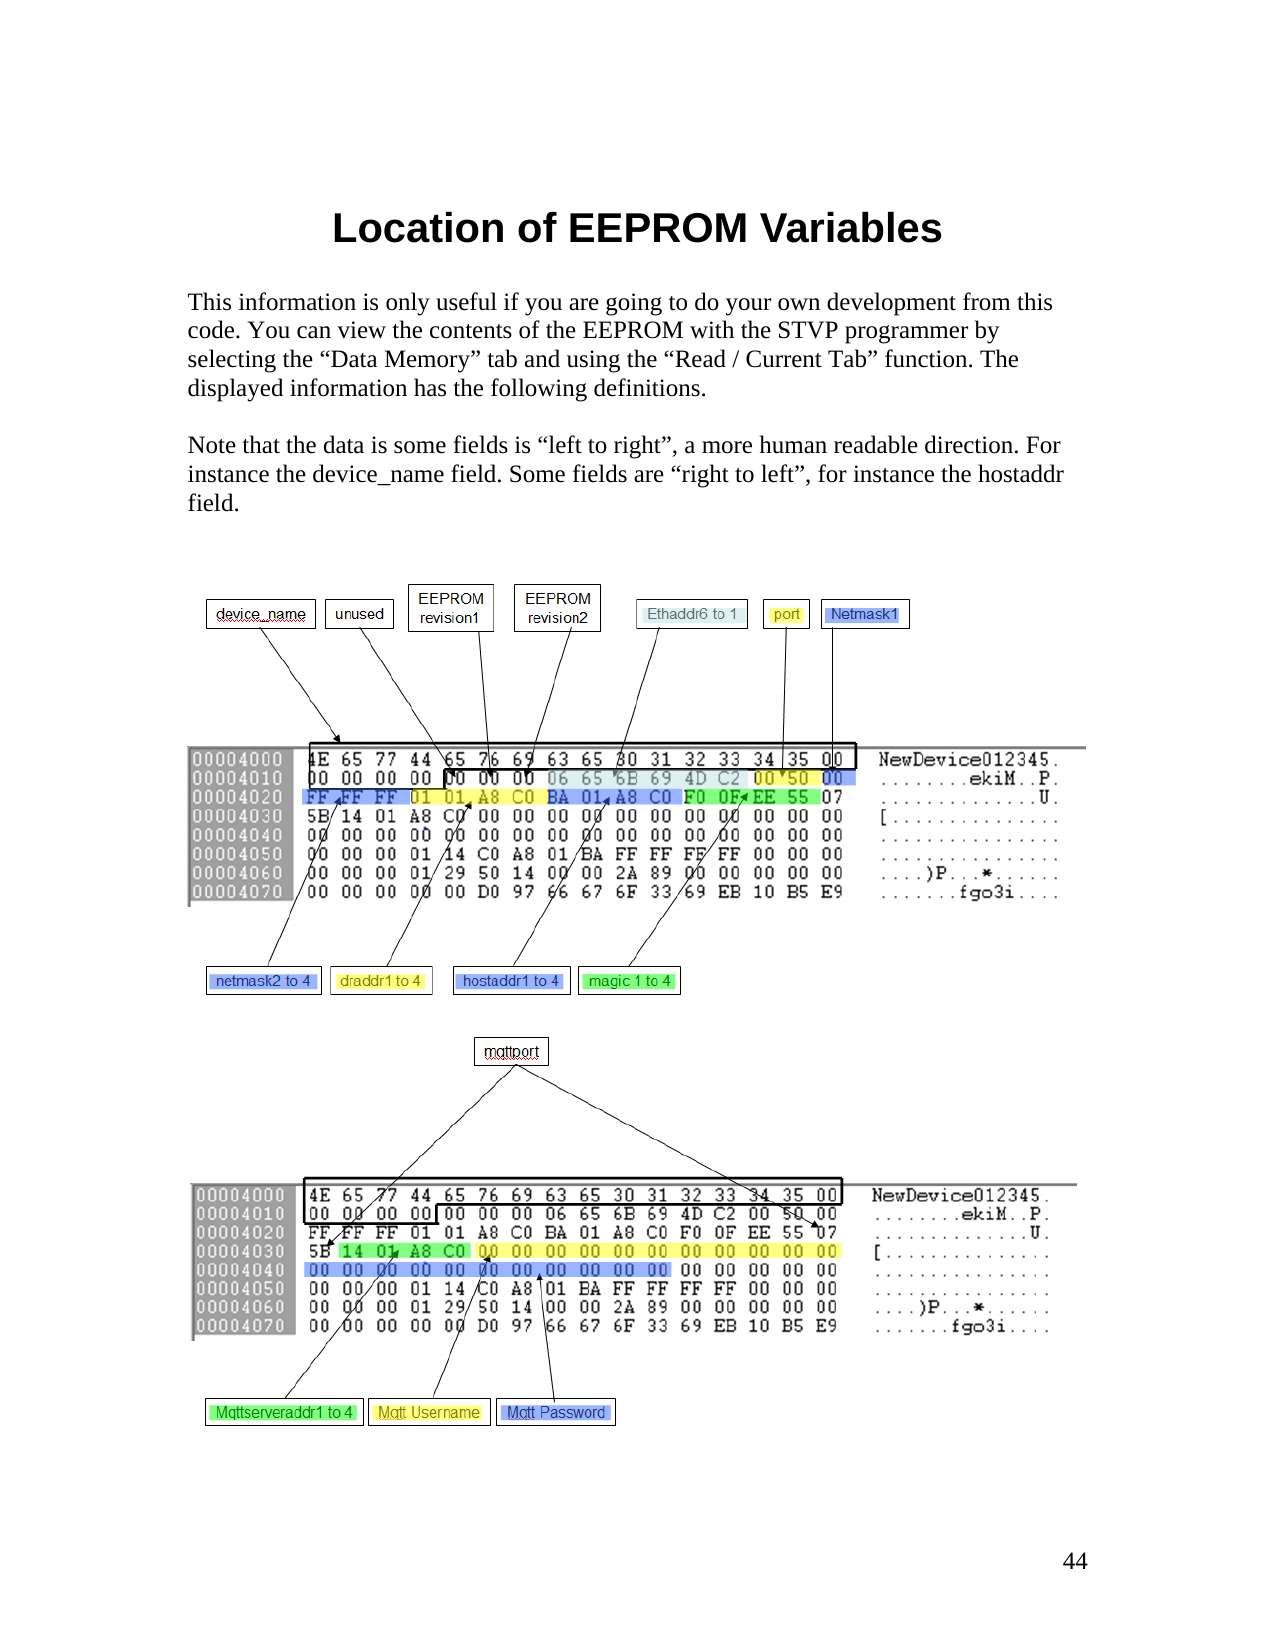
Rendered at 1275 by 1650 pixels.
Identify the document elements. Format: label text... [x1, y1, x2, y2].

text This information is only useful if you are going to do your own development from this code. You can view the contents of the EEPROM with the STVP programmer by selecting the “Data Memory” tab and using the “Read / Current Tab” function. The displayed information has the following definitions. [187, 287, 1087, 402]
picture [187, 1031, 1082, 1435]
text Note that the data is some fields is “left to right”, a more human readable direction. For instance the device_name field. Some fields are “right to left”, for instance the hostaddr field. [187, 430, 1087, 517]
picture [187, 574, 1086, 1003]
subtitle Location of EEPROM Variables [187, 204, 1087, 252]
